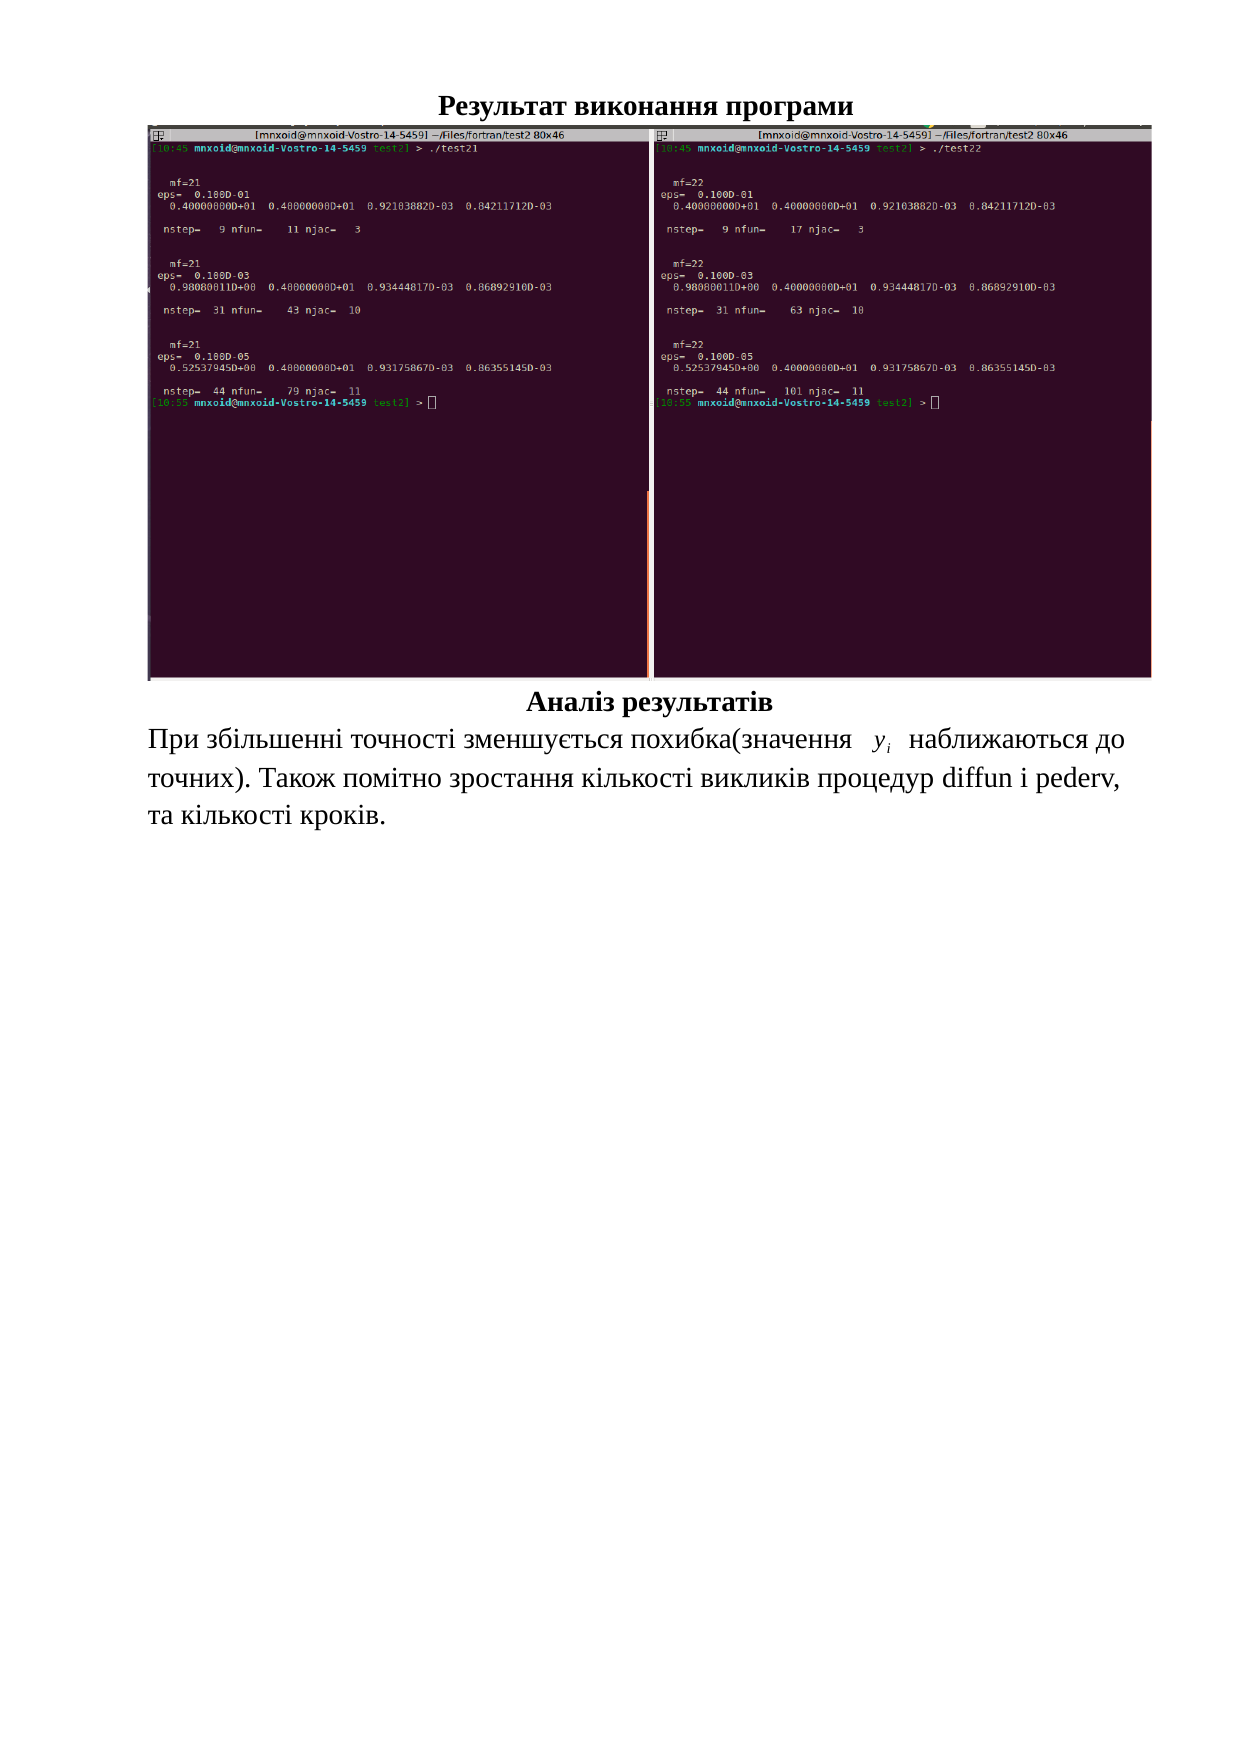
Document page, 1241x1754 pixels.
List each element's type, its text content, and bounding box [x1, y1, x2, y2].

text Результат виконання програми [148, 88, 1152, 122]
text Аналіз результатів [148, 684, 1152, 717]
text При збільшенні точності зменшується похибка(значеннянаближаються до точних). Також помітно зростання кількості викликів процедур diffun і pederv, та кількості кроків. [148, 721, 1152, 831]
picture [147, 125, 1152, 681]
